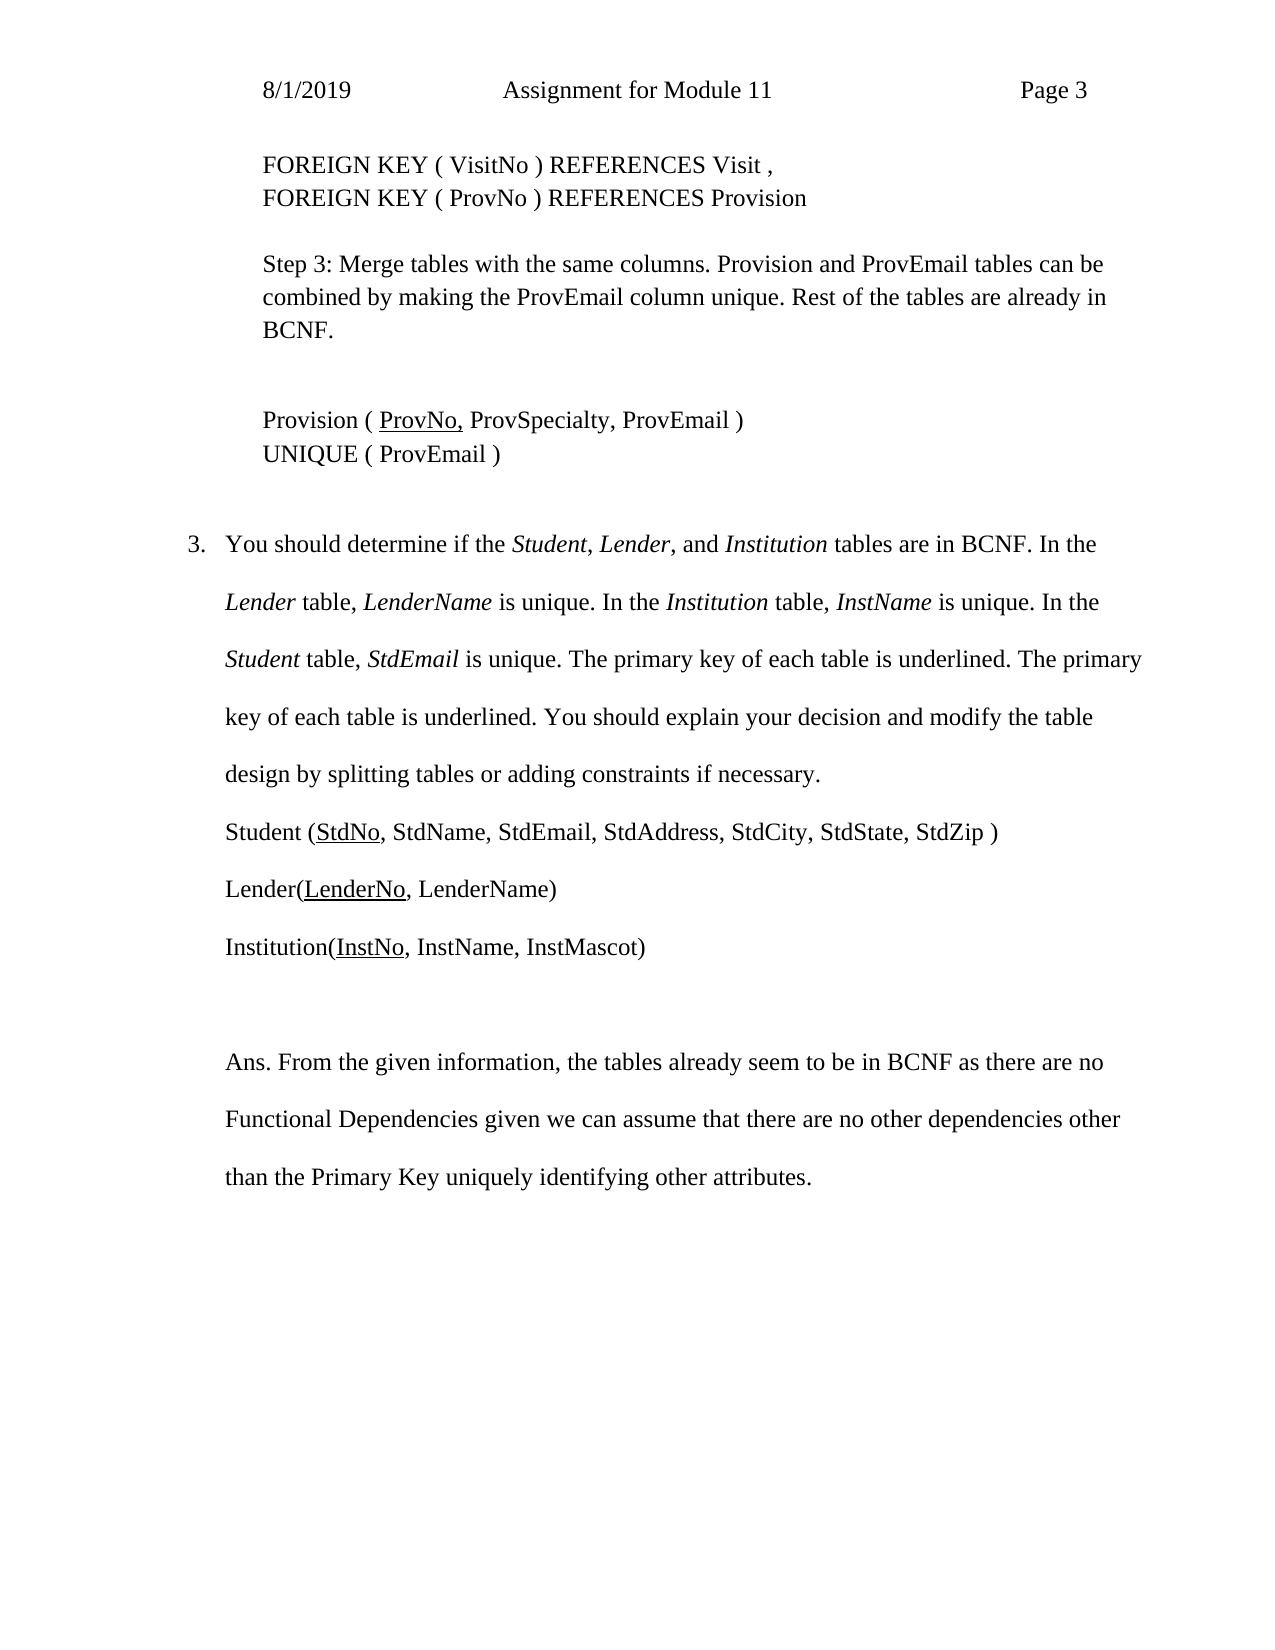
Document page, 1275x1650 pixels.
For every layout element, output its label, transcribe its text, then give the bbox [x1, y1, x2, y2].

text UNIQUE ( ProvEmail ) [187, 439, 1162, 467]
text Lender(LenderNo, LenderName) [225, 874, 1162, 903]
text Student (StdNo, StdName, StdEmail, StdAddress, StdCity, StdState, StdZip ) [225, 817, 1162, 845]
text FOREIGN KEY ( ProvNo ) REFERENCES Provision [187, 183, 1162, 212]
text Ans. From the given information, the tables already seem to be in BCNF as there are no Functional Dependencies given we can assume that there are no other dependencies other than the Primary Key uniquely identifying other attributes. [225, 1047, 1162, 1190]
text Step 3: Merge tables with the same columns. Provision and ProvEmail tables can be combined by making the ProvEmail column unique. Rest of the tables are already in BCNF. [187, 249, 1162, 344]
list You should determine if the Student, Lender, and Institution tables are in BCNF. In the Lender table, LenderName is unique. In the Institution table, InstName is unique. In the Student table, StdEmail is unique. The primary key of each table is underlined. The primary key of each table is underlined. You should explain your decision and modify the table design by splitting tables or adding constraints if necessary. [187, 529, 1162, 788]
text FOREIGN KEY ( VisitNo ) REFERENCES Visit , [187, 150, 1162, 179]
text Provision ( ProvNo, ProvSpecialty, ProvEmail ) [187, 406, 1162, 434]
text Institution(InstNo, InstName, InstMascot) [225, 932, 1162, 960]
